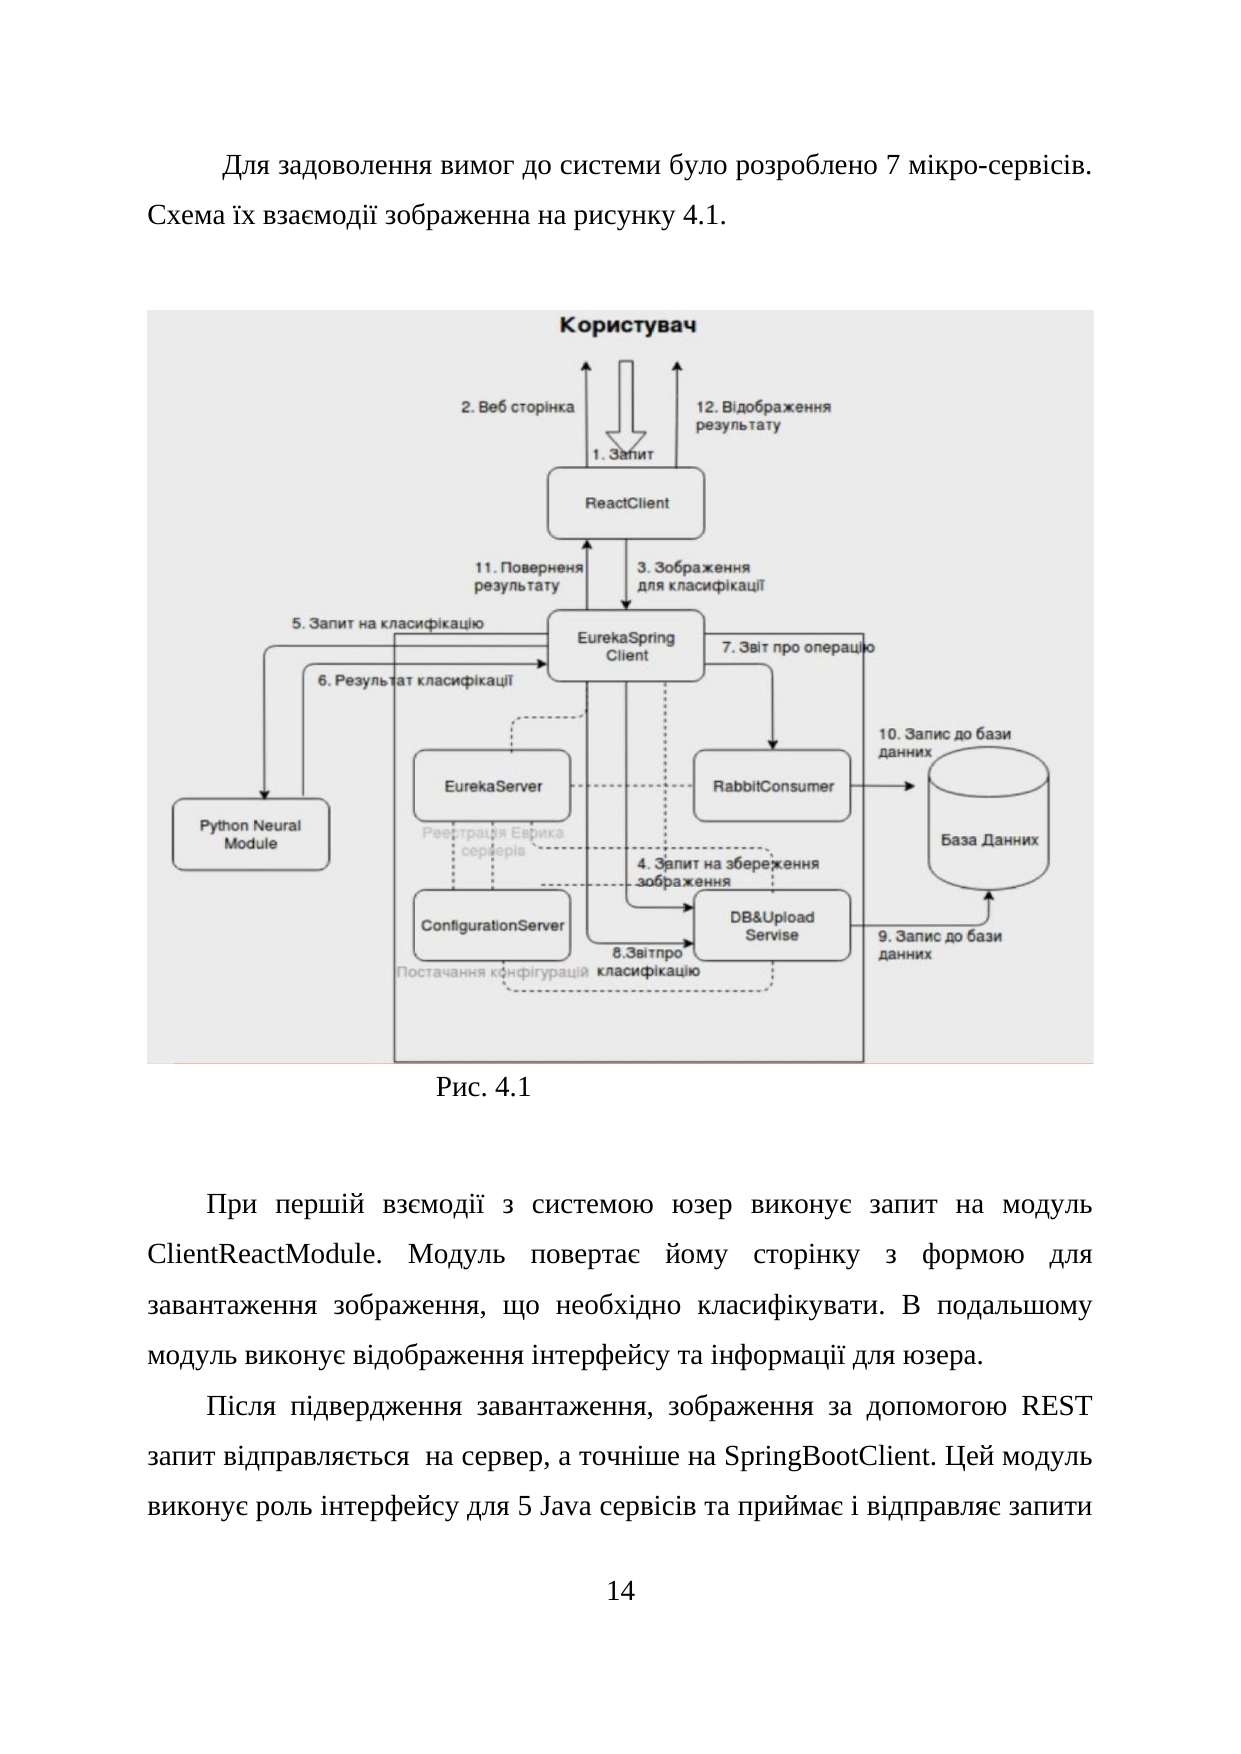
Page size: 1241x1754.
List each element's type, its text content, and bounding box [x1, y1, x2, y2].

text Після підвердження завантаження, зображення за допомогою REST запит відправляється на сервер, а точніше на SpringBootClient. Цей модуль виконує роль інтерфейсу для 5 Java сервісів та приймає і відправляє запити [147, 1388, 1093, 1522]
subtitle Для задоволення вимог до системи було розроблено 7 мікро-сервісів. Схема їх взаємодії зображенна на рисунку 4.1. [147, 147, 1093, 231]
text Рис. 4.1 [147, 1064, 1093, 1102]
subtitle При першій взємодії з системою юзер виконує запит на модуль ClientReactModule. Модуль повертає йому сторінку з формою для завантаження зображення, що необхідно класифікувати. В подальшому модуль виконує відображення інтерфейсу та інформації для юзера. [147, 1186, 1093, 1371]
picture [147, 310, 1094, 1064]
